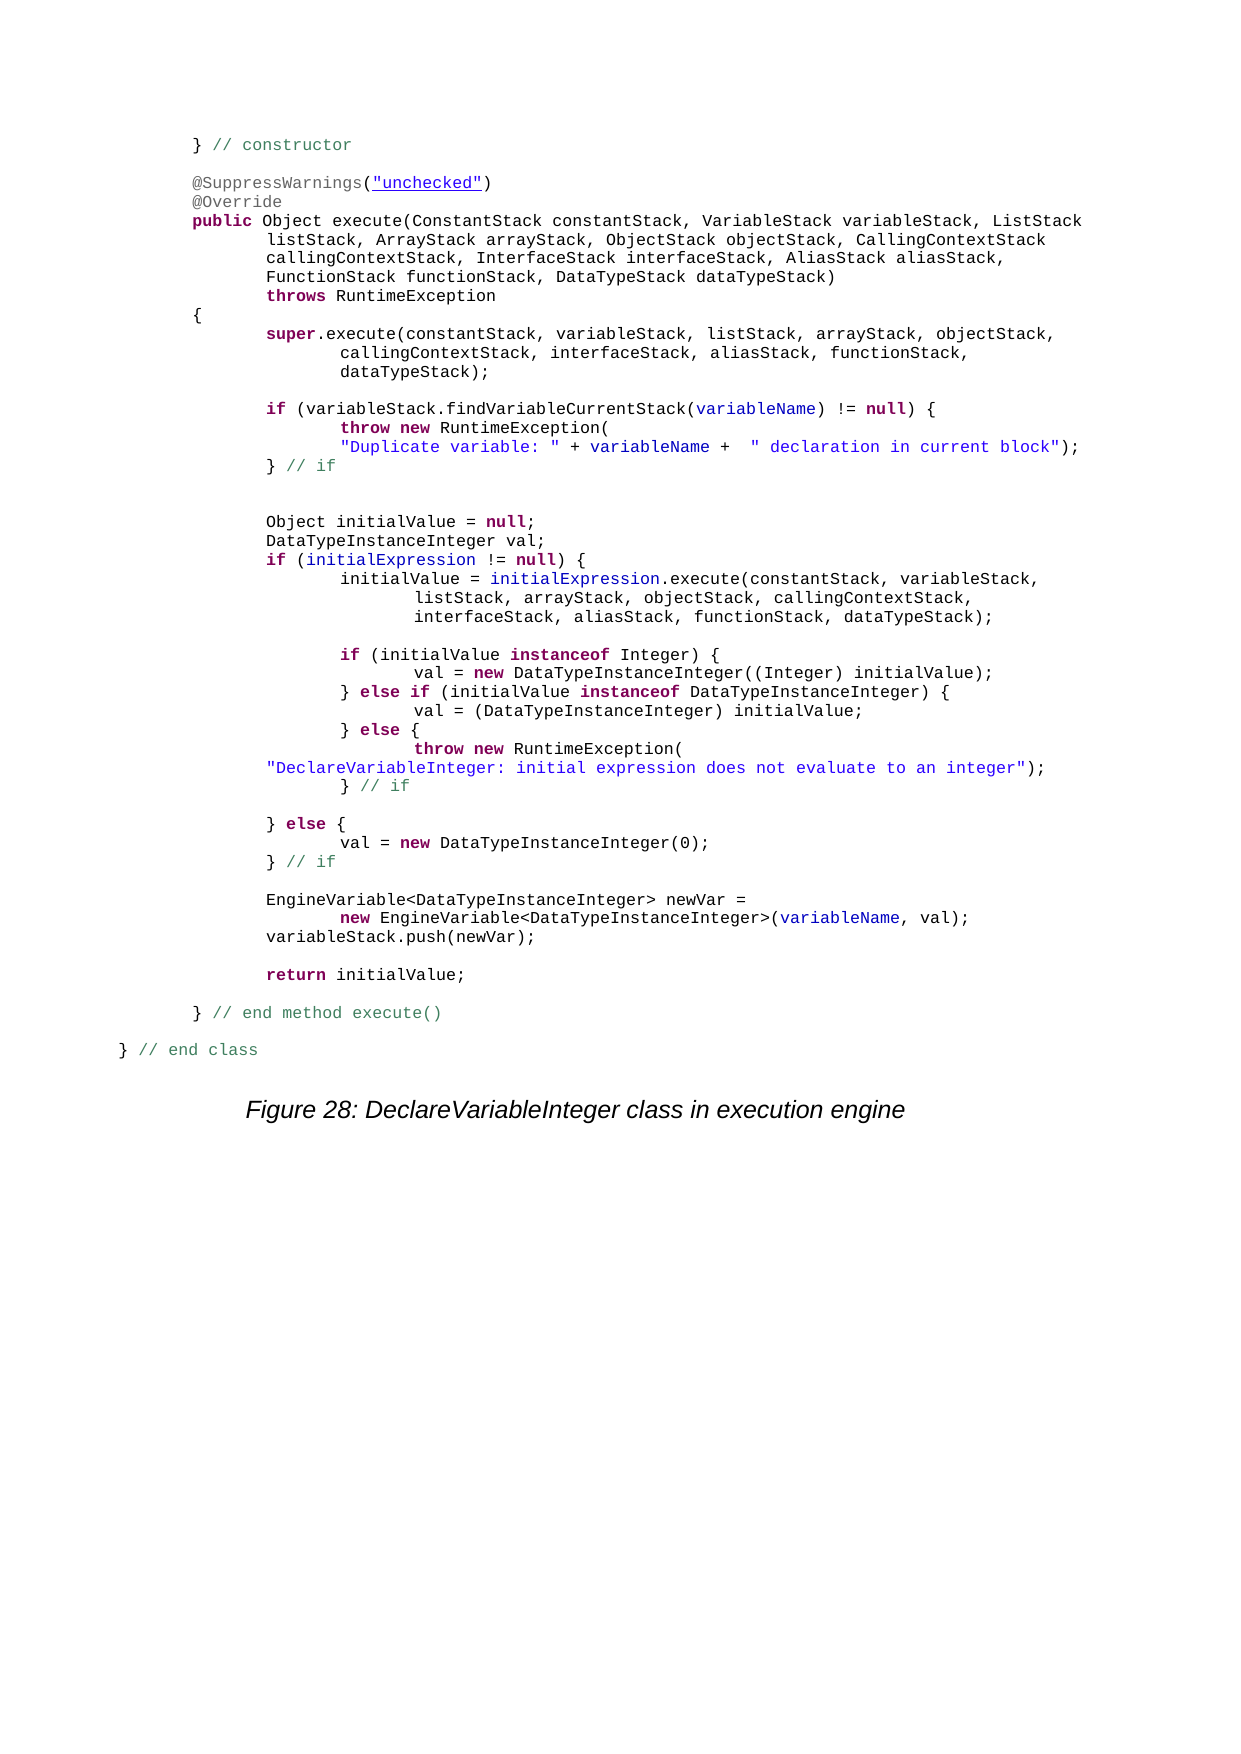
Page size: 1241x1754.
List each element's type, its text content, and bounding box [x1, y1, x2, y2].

text } // constructor [118, 137, 1122, 156]
text if (initialExpression != null) { [118, 552, 1122, 571]
text initialValue = initialExpression.execute(constantStack, variableStack, listStack, arrayStack, objectStack, callingContextStack, [118, 571, 1122, 608]
text } // if [118, 457, 1122, 476]
text interfaceStack, aliasStack, functionStack, dataTypeStack); [118, 608, 1122, 627]
text val = new DataTypeInstanceInteger((Integer) initialValue); [118, 665, 1122, 684]
text if (initialValue instanceof Integer) { [118, 646, 1122, 665]
text } else { [118, 816, 1122, 834]
text } // end method execute() [118, 1004, 1122, 1023]
text "Duplicate variable: " + variableName + " declaration in current block"); [118, 439, 1122, 457]
text dataTypeStack); [118, 363, 1122, 382]
text new EngineVariable<DataTypeInstanceInteger>(variableName, val); [118, 910, 1122, 929]
text callingContextStack, interfaceStack, aliasStack, functionStack, [118, 344, 1122, 363]
text Object initialValue = null; [118, 514, 1122, 533]
text "DeclareVariableInteger: initial expression does not evaluate to an integer"); [118, 759, 1122, 778]
text variableStack.push(newVar); [118, 929, 1122, 948]
text val = new DataTypeInstanceInteger(0); [118, 834, 1122, 853]
text @Override [118, 193, 1122, 212]
text return initialValue; [118, 967, 1122, 985]
text callingContextStack, InterfaceStack interfaceStack, AliasStack aliasStack, FunctionStack functionStack, DataTypeStack dataTypeStack) [118, 250, 1122, 288]
text if (variableStack.findVariableCurrentStack(variableName) != null) { [118, 401, 1122, 420]
text throw new RuntimeException( [118, 740, 1122, 759]
text throws RuntimeException [118, 288, 1122, 307]
text } // end class [118, 1042, 1122, 1061]
text } // if [118, 778, 1122, 797]
text } else { [118, 721, 1122, 740]
text } // if [118, 853, 1122, 872]
text super.execute(constantStack, variableStack, listStack, arrayStack, objectStack, [118, 326, 1122, 344]
text Figure 28: DeclareVariableInteger class in execution engine [245, 1073, 995, 1123]
text { [118, 307, 1122, 326]
text DataTypeInstanceInteger val; [118, 533, 1122, 552]
text public Object execute(ConstantStack constantStack, VariableStack variableStack, ListStack listStack, ArrayStack arrayStack, ObjectStack objectStack, CallingContextStack [118, 212, 1122, 250]
text val = (DataTypeInstanceInteger) initialValue; [118, 703, 1122, 721]
text } else if (initialValue instanceof DataTypeInstanceInteger) { [118, 684, 1122, 703]
text EngineVariable<DataTypeInstanceInteger> newVar = [118, 891, 1122, 910]
text @SuppressWarnings("unchecked") [118, 175, 1122, 193]
text throw new RuntimeException( [118, 420, 1122, 439]
